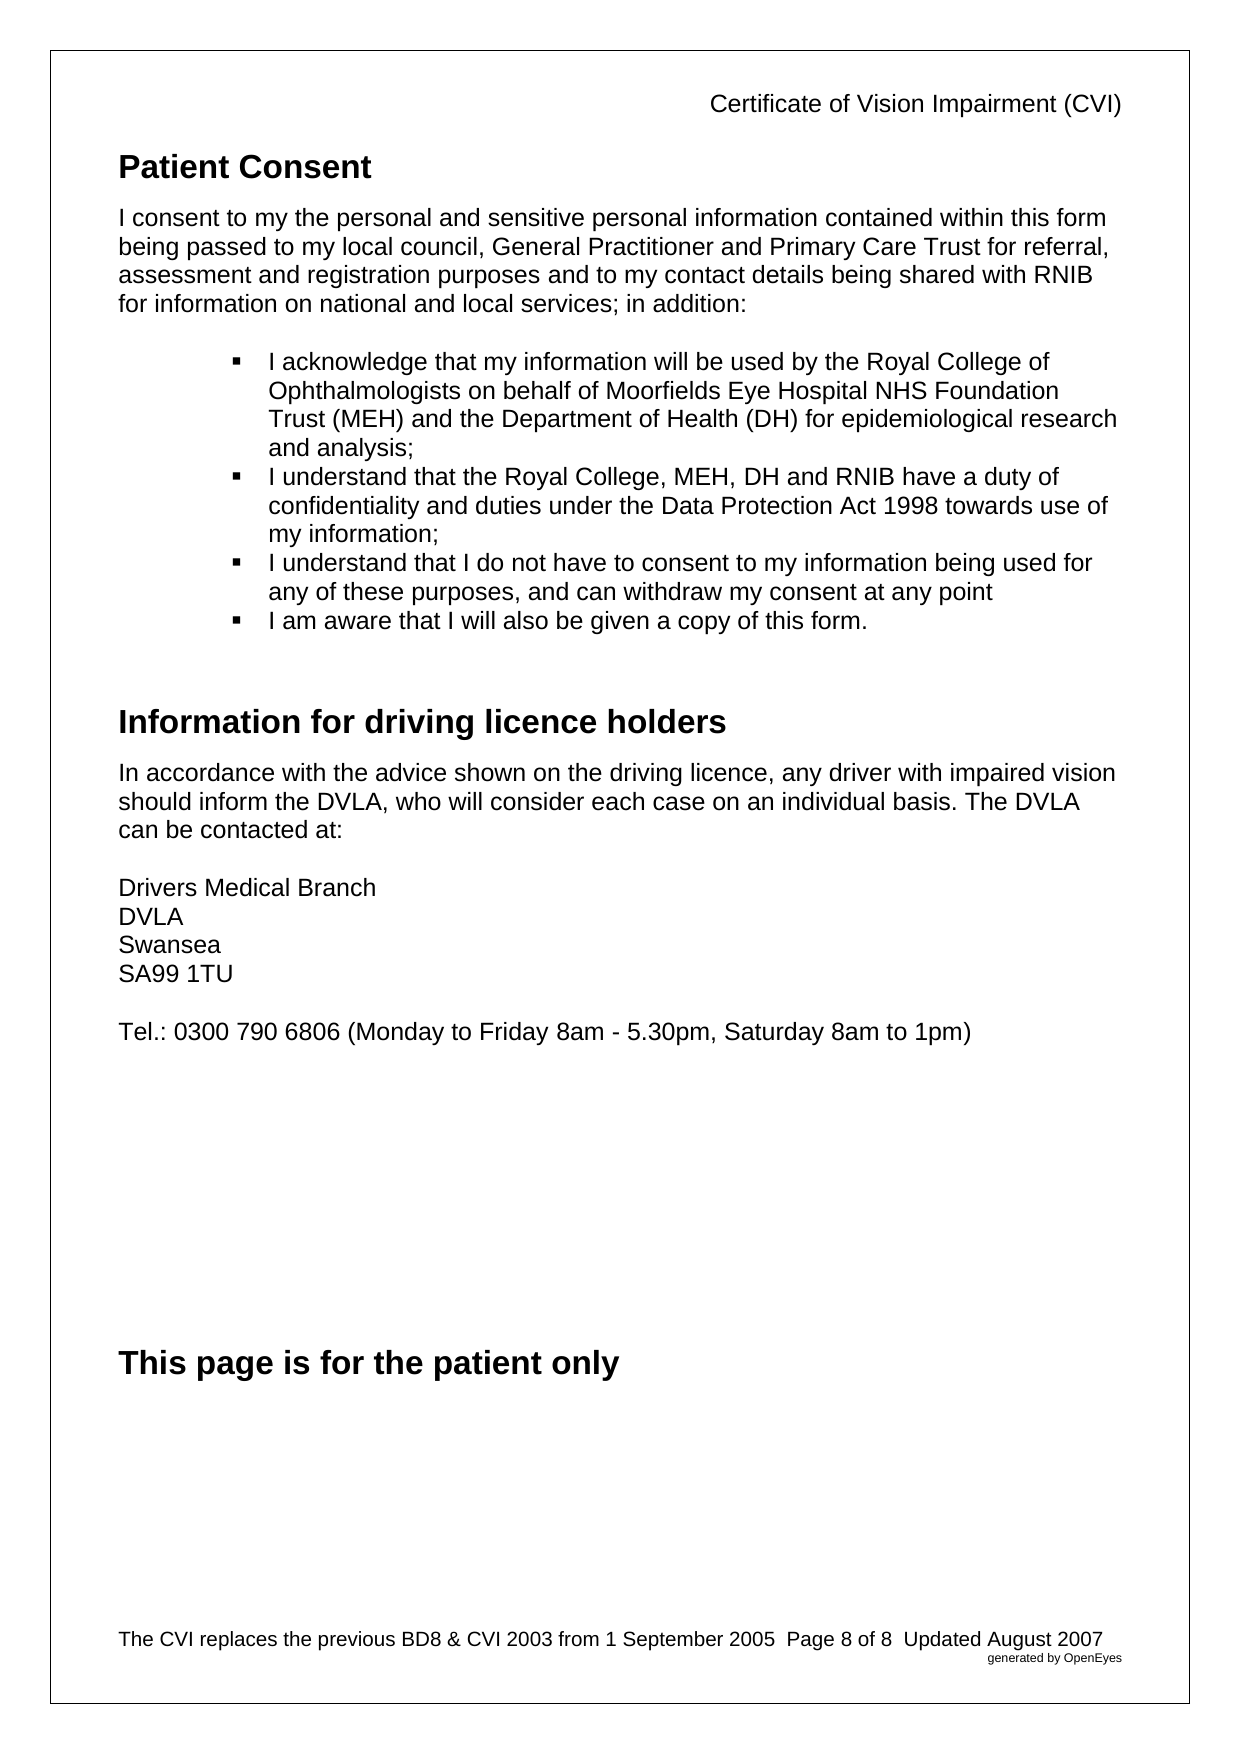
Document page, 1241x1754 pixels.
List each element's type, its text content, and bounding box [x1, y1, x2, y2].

text SA99 1TU [118, 959, 1122, 988]
text Information for driving licence holders [118, 702, 1122, 740]
text Drivers Medical Branch [118, 873, 1122, 902]
text Tel.: 0300 790 6806 (Monday to Friday 8am - 5.30pm, Saturday 8am to 1pm) [118, 1017, 1122, 1046]
text This page is for the patient only [118, 1343, 1122, 1382]
text Swansea [118, 931, 1122, 959]
list I understand that I do not have to consent to my information being used for any of these purposes, and can withdraw my consent at any point [231, 548, 1122, 606]
text DVLA [118, 902, 1122, 931]
list I acknowledge that my information will be used by the Royal College of Ophthalmologists on behalf of Moorfields Eye Hospital NHS Foundation Trust (MEH) and the Department of Health (DH) for epidemiological research and analysis; [231, 347, 1122, 462]
text I consent to my the personal and sensitive personal information contained within this form being passed to my local council, General Practitioner and Primary Care Trust for referral, assessment and registration purposes and to my contact details being shared with RNIB for information on national and local services; in addition: [118, 203, 1122, 318]
list I am aware that I will also be given a copy of this form. [231, 606, 1122, 635]
list I understand that the Royal College, MEH, DH and RNIB have a duty of confidentiality and duties under the Data Protection Act 1998 towards use of my information; [231, 462, 1122, 548]
text Patient Consent [118, 147, 1122, 185]
text In accordance with the advice shown on the driving licence, any driver with impaired vision should inform the DVLA, who will consider each case on an individual basis. The DVLA can be contacted at: [118, 758, 1122, 844]
